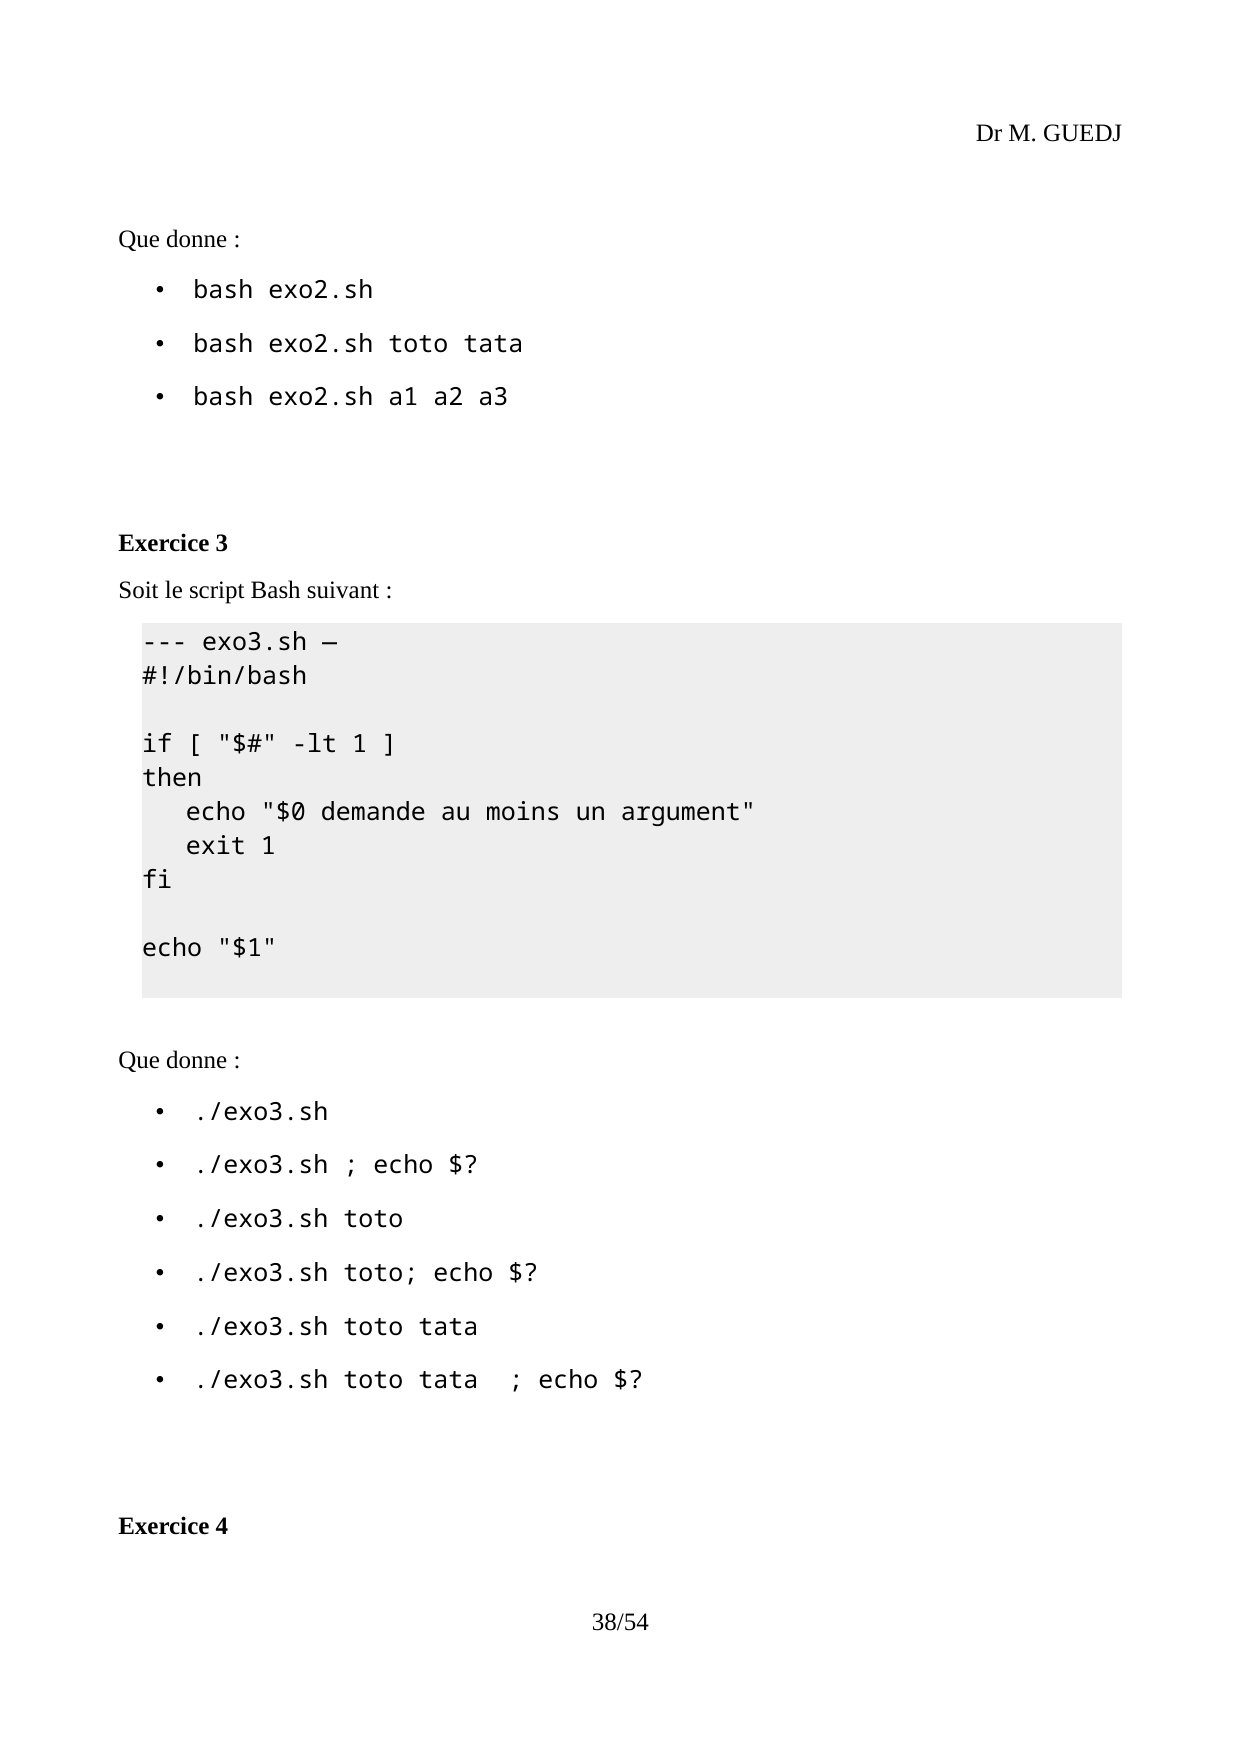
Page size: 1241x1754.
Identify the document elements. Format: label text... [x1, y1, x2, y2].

text #!/bin/bash if [ "$#" -lt 1 ] then echo "$0 demande au moins un argument" exit 1 fi echo "$1" [142, 657, 1122, 998]
list bash exo2.sh toto tata [156, 325, 1122, 359]
list bash exo2.sh a1 a2 a3 [156, 379, 1122, 413]
text Que donne : [118, 1046, 1122, 1074]
text Exercice 4 [118, 1511, 1122, 1539]
list bash exo2.sh [156, 272, 1122, 306]
list ./exo3.sh toto; echo $? [156, 1254, 1122, 1288]
text Soit le script Bash suivant : [118, 576, 1122, 604]
list ./exo3.sh toto tata [156, 1308, 1122, 1342]
list ./exo3.sh toto [156, 1201, 1122, 1235]
list ./exo3.sh ; echo $? [156, 1147, 1122, 1181]
list ./exo3.sh toto tata ; echo $? [156, 1362, 1122, 1396]
text Exercice 3 [118, 528, 1122, 557]
text --- exo3.sh — [142, 623, 1122, 657]
list ./exo3.sh [156, 1093, 1122, 1127]
text Que donne : [118, 224, 1122, 253]
